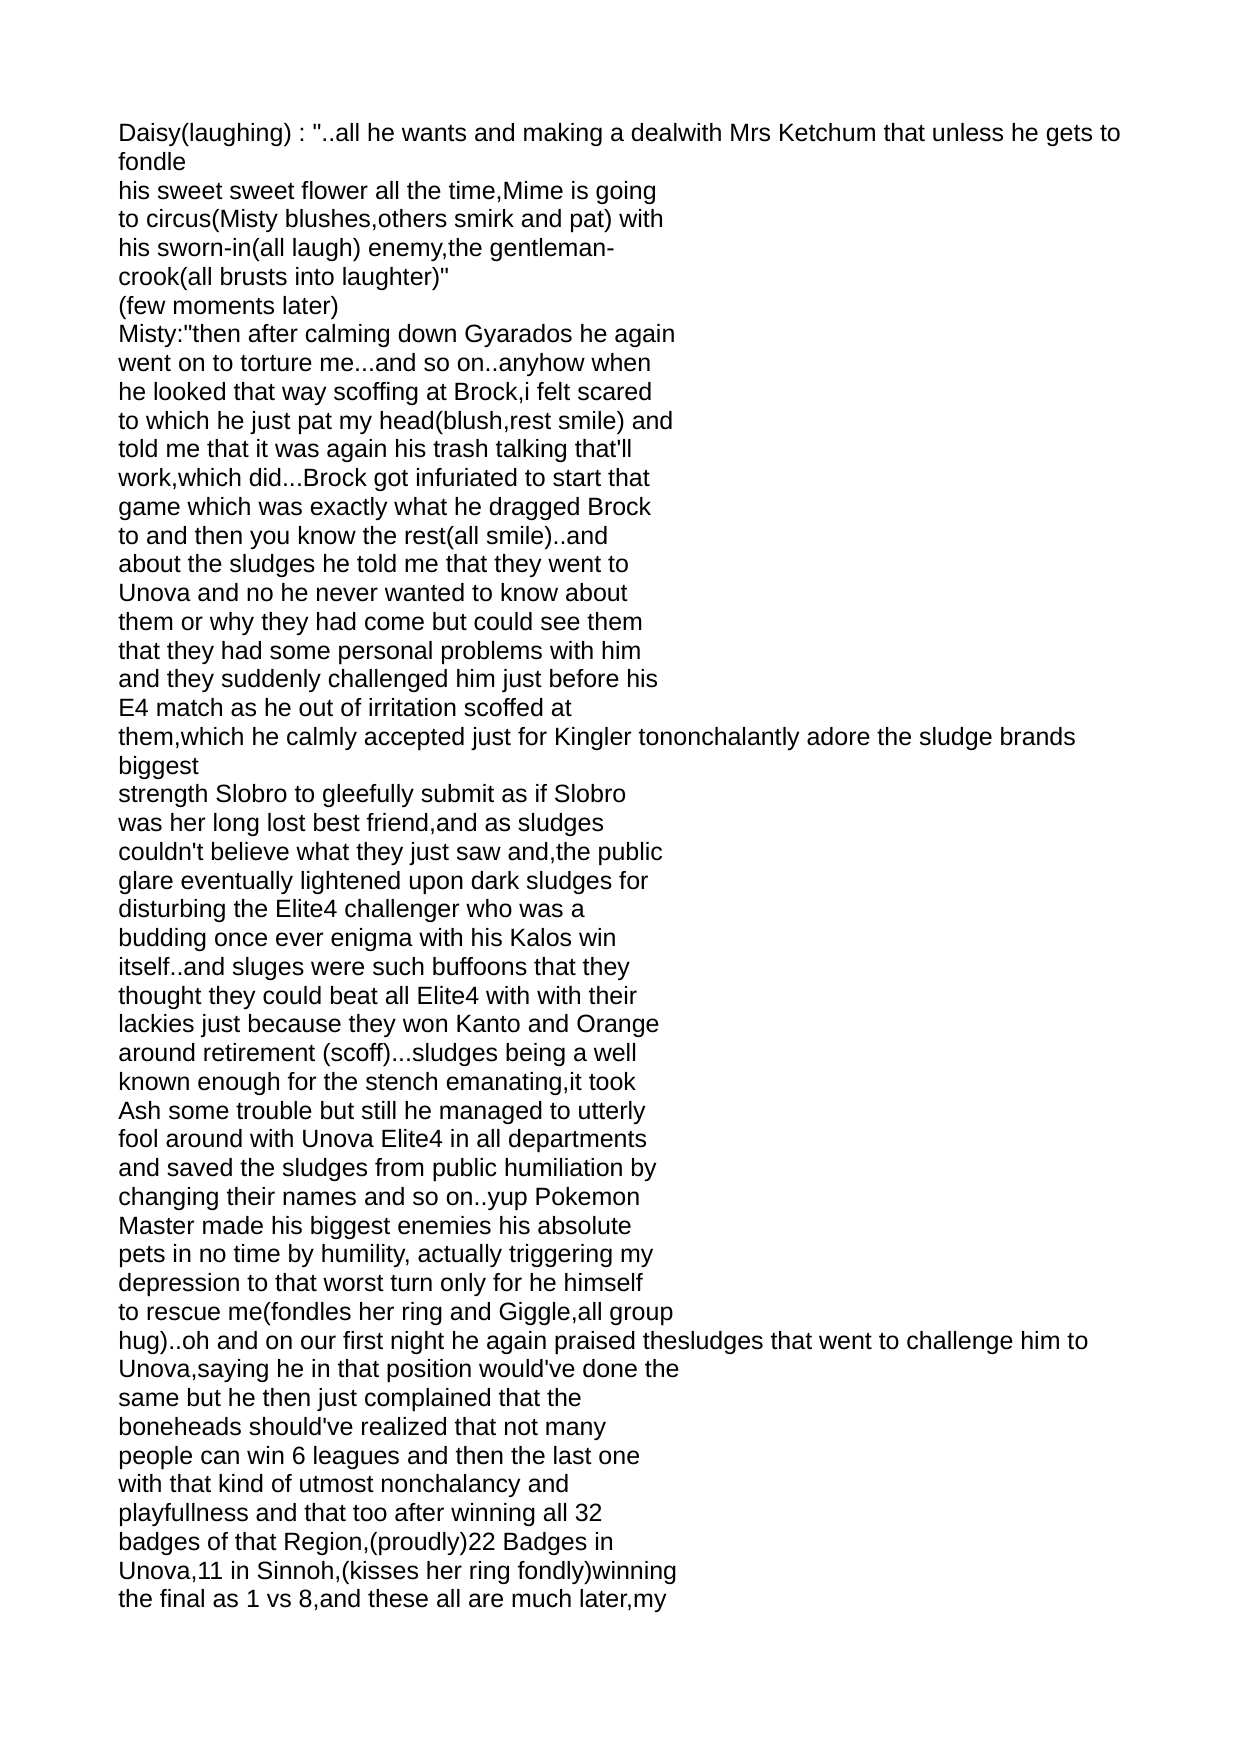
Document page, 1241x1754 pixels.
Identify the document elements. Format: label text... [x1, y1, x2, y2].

text them or why they had come but could see them [118, 607, 1122, 636]
text the final as 1 vs 8,and these all are much later,my [118, 1584, 1122, 1613]
text people can win 6 leagues and then the last one [118, 1441, 1122, 1469]
text depression to that worst turn only for he himself [118, 1268, 1122, 1297]
text crook(all brusts into laughter)" [118, 262, 1122, 291]
text Misty:"then after calming down Gyarados he again [118, 319, 1122, 348]
text his sworn-in(all laugh) enemy,the gentleman- [118, 233, 1122, 262]
text hug)..oh and on our first night he again praised thesludges that went to challenge him to [118, 1326, 1122, 1354]
text thought they could beat all Elite4 with with their [118, 981, 1122, 1009]
text badges of that Region,(proudly)22 Badges in [118, 1527, 1122, 1556]
text he looked that way scoffing at Brock,i felt scared [118, 377, 1122, 406]
text them,which he calmly accepted just for Kingler tononchalantly adore the sludge brands biggest [118, 722, 1122, 779]
text itself..and sluges were such buffoons that they [118, 952, 1122, 981]
text work,which did...Brock got infuriated to start that [118, 463, 1122, 492]
text and they suddenly challenged him just before his [118, 664, 1122, 693]
text Unova,saying he in that position would've done the [118, 1354, 1122, 1383]
text boneheads should've realized that not many [118, 1412, 1122, 1441]
text Ash some trouble but still he managed to utterly [118, 1096, 1122, 1124]
text (few moments later) [118, 291, 1122, 319]
text lackies just because they won Kanto and Orange [118, 1009, 1122, 1038]
text Unova,11 in Sinnoh,(kisses her ring fondly)winning [118, 1556, 1122, 1584]
text couldn't believe what they just saw and,the public [118, 837, 1122, 866]
text fool around with Unova Elite4 in all departments [118, 1124, 1122, 1153]
text went on to torture me...and so on..anyhow when [118, 348, 1122, 377]
text changing their names and so on..yup Pokemon [118, 1182, 1122, 1211]
text disturbing the Elite4 challenger who was a [118, 894, 1122, 923]
text to and then you know the rest(all smile)..and [118, 521, 1122, 549]
text to rescue me(fondles her ring and Giggle,all group [118, 1297, 1122, 1326]
text that they had some personal problems with him [118, 636, 1122, 664]
text pets in no time by humility, actually triggering my [118, 1239, 1122, 1268]
text Master made his biggest enemies his absolute [118, 1211, 1122, 1239]
text budding once ever enigma with his Kalos win [118, 923, 1122, 952]
text Unova and no he never wanted to know about [118, 578, 1122, 607]
text to circus(Misty blushes,others smirk and pat) with [118, 204, 1122, 233]
text and saved the sludges from public humiliation by [118, 1153, 1122, 1182]
text same but he then just complained that the [118, 1383, 1122, 1412]
text Daisy(laughing) : "..all he wants and making a dealwith Mrs Ketchum that unless he gets to fondle [118, 118, 1122, 176]
text glare eventually lightened upon dark sludges for [118, 866, 1122, 894]
text was her long lost best friend,and as sludges [118, 808, 1122, 837]
text around retirement (scoff)...sludges being a well [118, 1038, 1122, 1067]
text to which he just pat my head(blush,rest smile) and [118, 406, 1122, 434]
text about the sludges he told me that they went to [118, 549, 1122, 578]
text game which was exactly what he dragged Brock [118, 492, 1122, 521]
text told me that it was again his trash talking that'll [118, 434, 1122, 463]
text his sweet sweet flower all the time,Mime is going [118, 176, 1122, 204]
text playfullness and that too after winning all 32 [118, 1498, 1122, 1527]
text E4 match as he out of irritation scoffed at [118, 693, 1122, 722]
text with that kind of utmost nonchalancy and [118, 1469, 1122, 1498]
text known enough for the stench emanating,it took [118, 1067, 1122, 1096]
text strength Slobro to gleefully submit as if Slobro [118, 779, 1122, 808]
